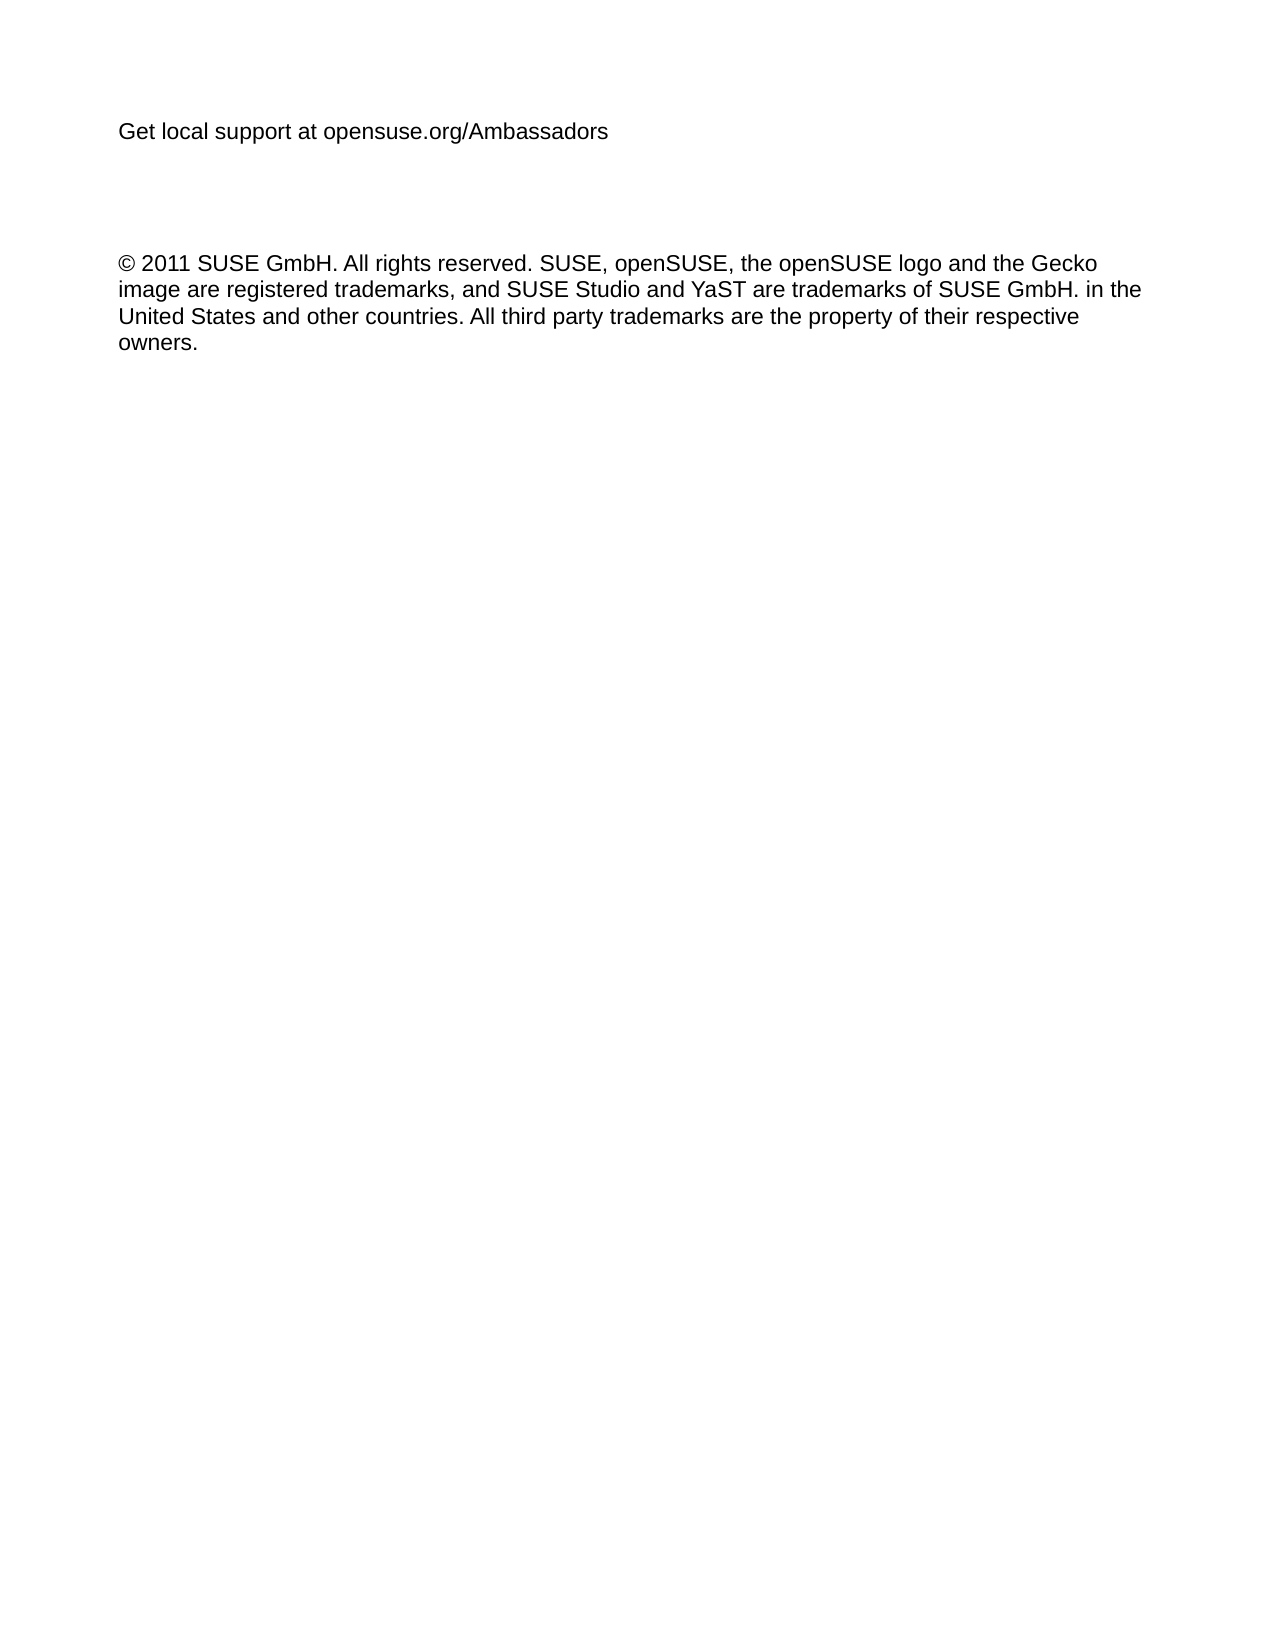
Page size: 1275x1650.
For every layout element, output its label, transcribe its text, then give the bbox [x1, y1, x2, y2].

text © 2011 SUSE GmbH. All rights reserved. SUSE, openSUSE, the openSUSE logo and the Gecko image are registered trademarks, and SUSE Studio and YaST are trademarks of SUSE GmbH. in the United States and other countries. All third party trademarks are the property of their respective owners. [118, 250, 1157, 355]
text ­ [118, 223, 1157, 250]
text Get local support at opensuse.org/Ambassadors [118, 118, 1157, 144]
